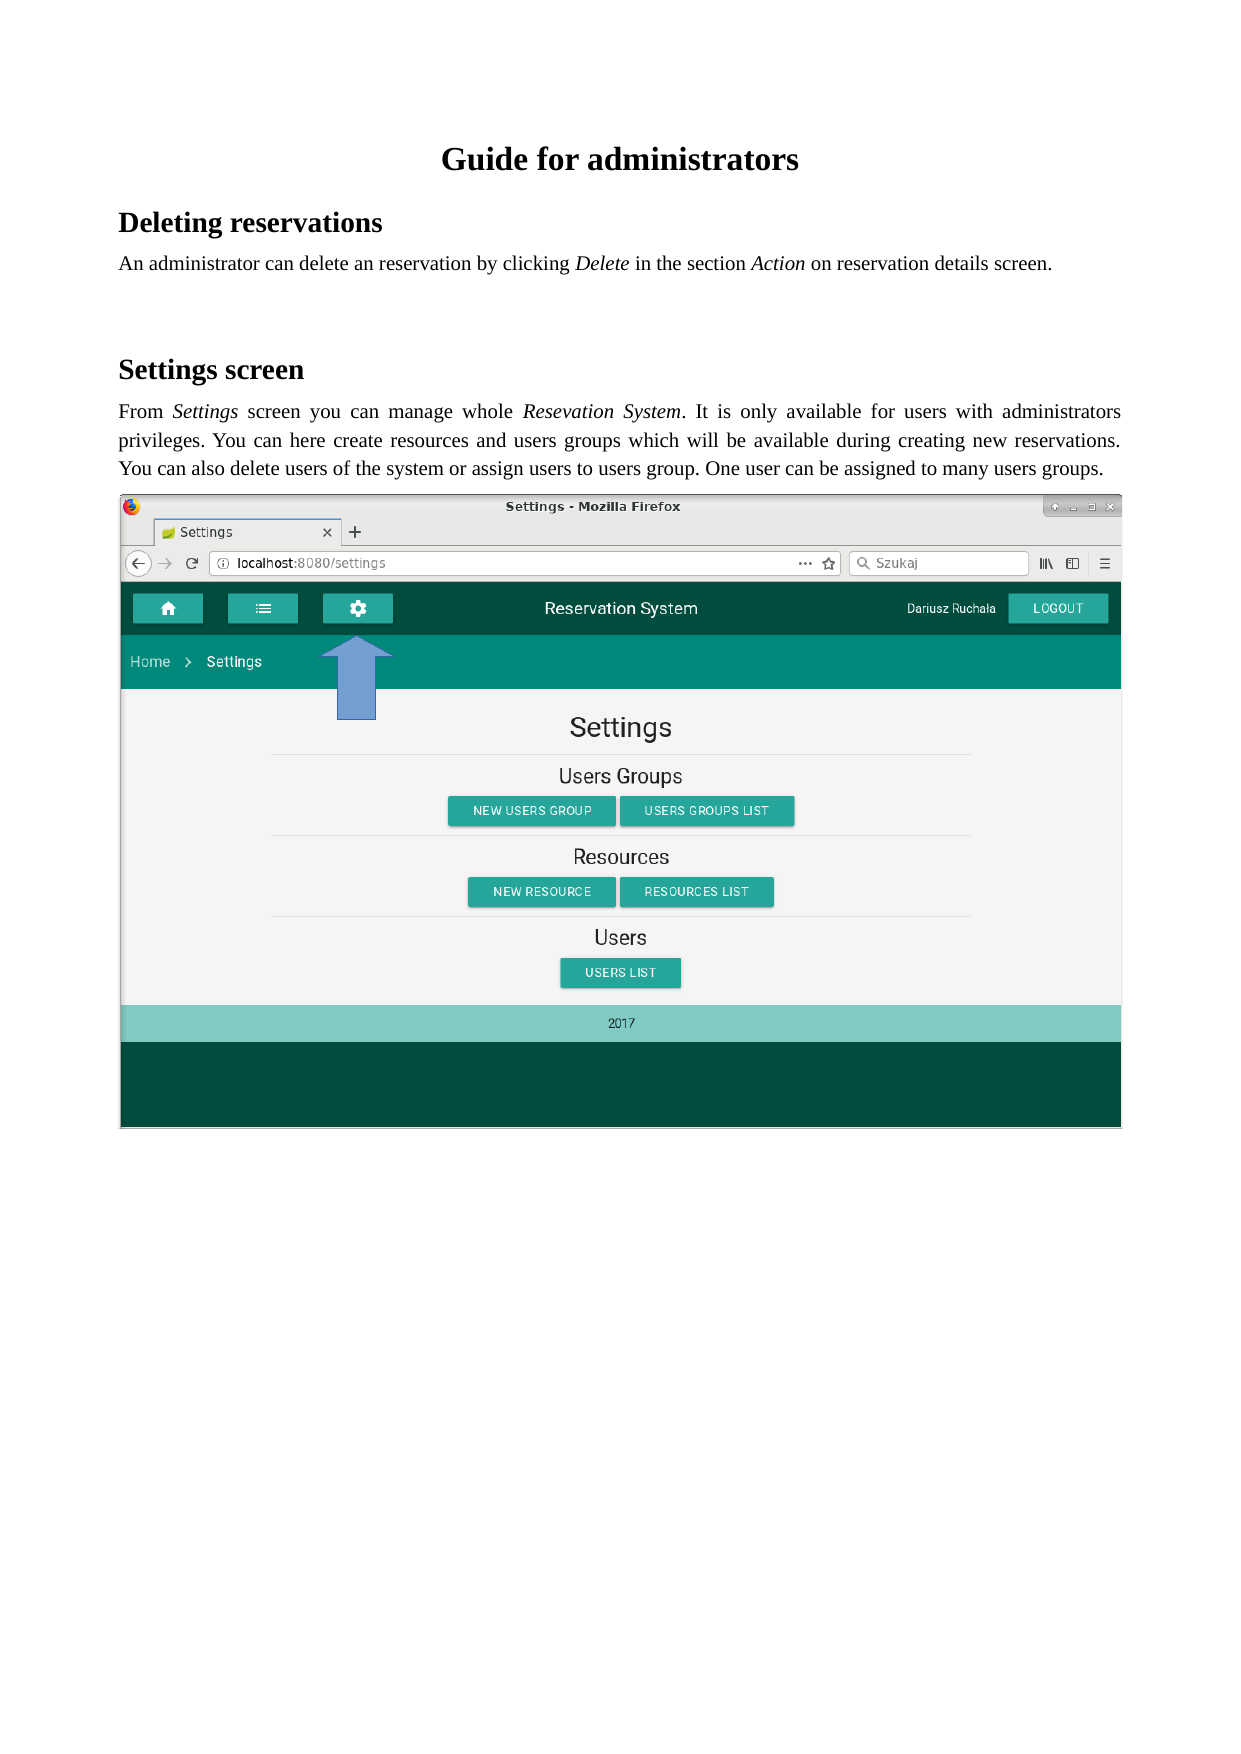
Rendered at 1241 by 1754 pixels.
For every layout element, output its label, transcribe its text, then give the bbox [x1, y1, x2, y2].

subtitle Deleting reservations [118, 205, 1122, 238]
picture [118, 494, 1123, 1129]
subtitle Guide for administrators [118, 139, 1122, 178]
text An administrator can delete an reservation by clicking Delete in the section Action on reservation details screen. [118, 251, 1122, 275]
text From Settings screen you can manage whole Resevation System. It is only available for users with administrators privileges. You can here create resources and users groups which will be available during creating new reservations. You can also delete users of the system or assign users to users group. One user can be assigned to many users groups. [118, 399, 1122, 480]
subtitle Settings screen [118, 352, 1122, 386]
